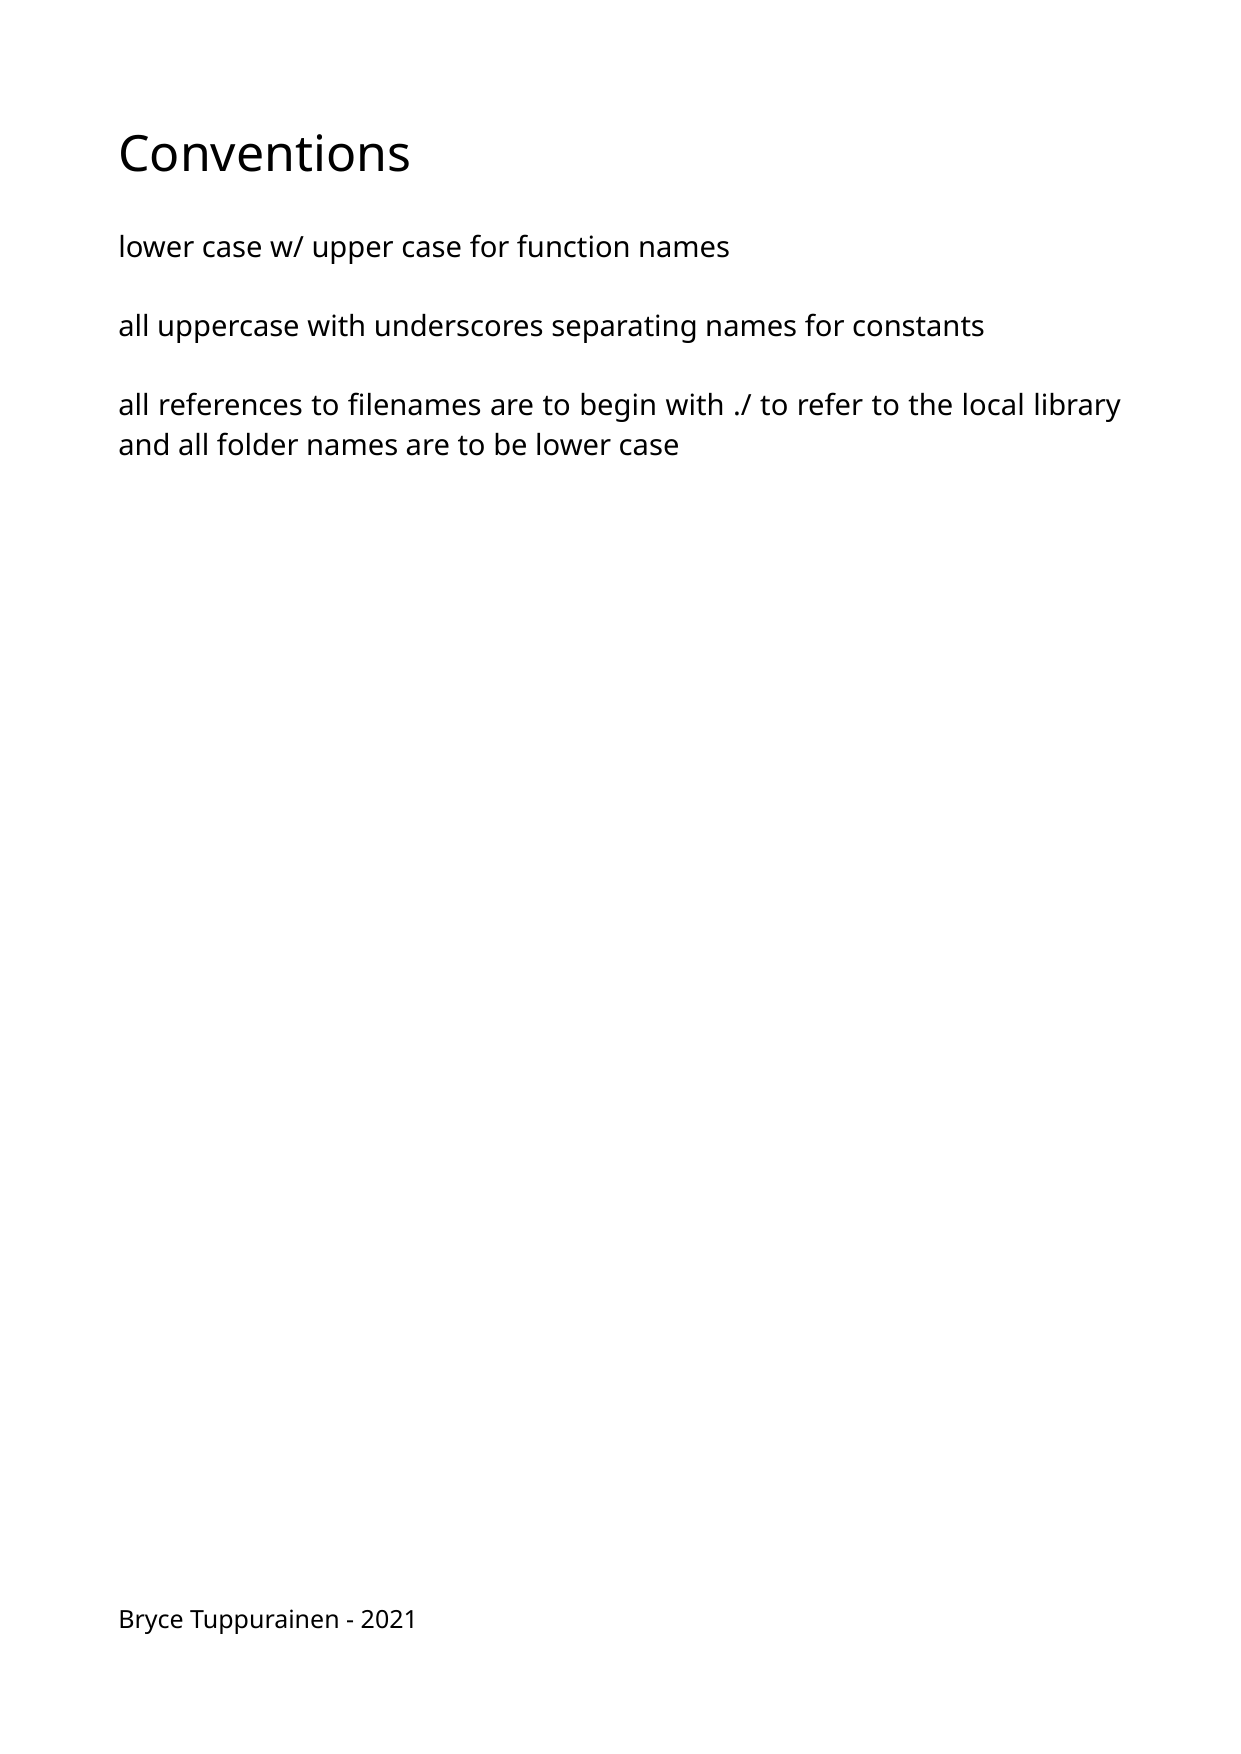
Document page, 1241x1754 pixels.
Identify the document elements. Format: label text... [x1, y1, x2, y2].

text Conventions [118, 118, 1122, 186]
text all uppercase with underscores separating names for constants [118, 305, 1122, 345]
text all references to filenames are to begin with ./ to refer to the local library and all folder names are to be lower case [118, 385, 1122, 464]
text lower case w/ upper case for function names [118, 226, 1122, 266]
